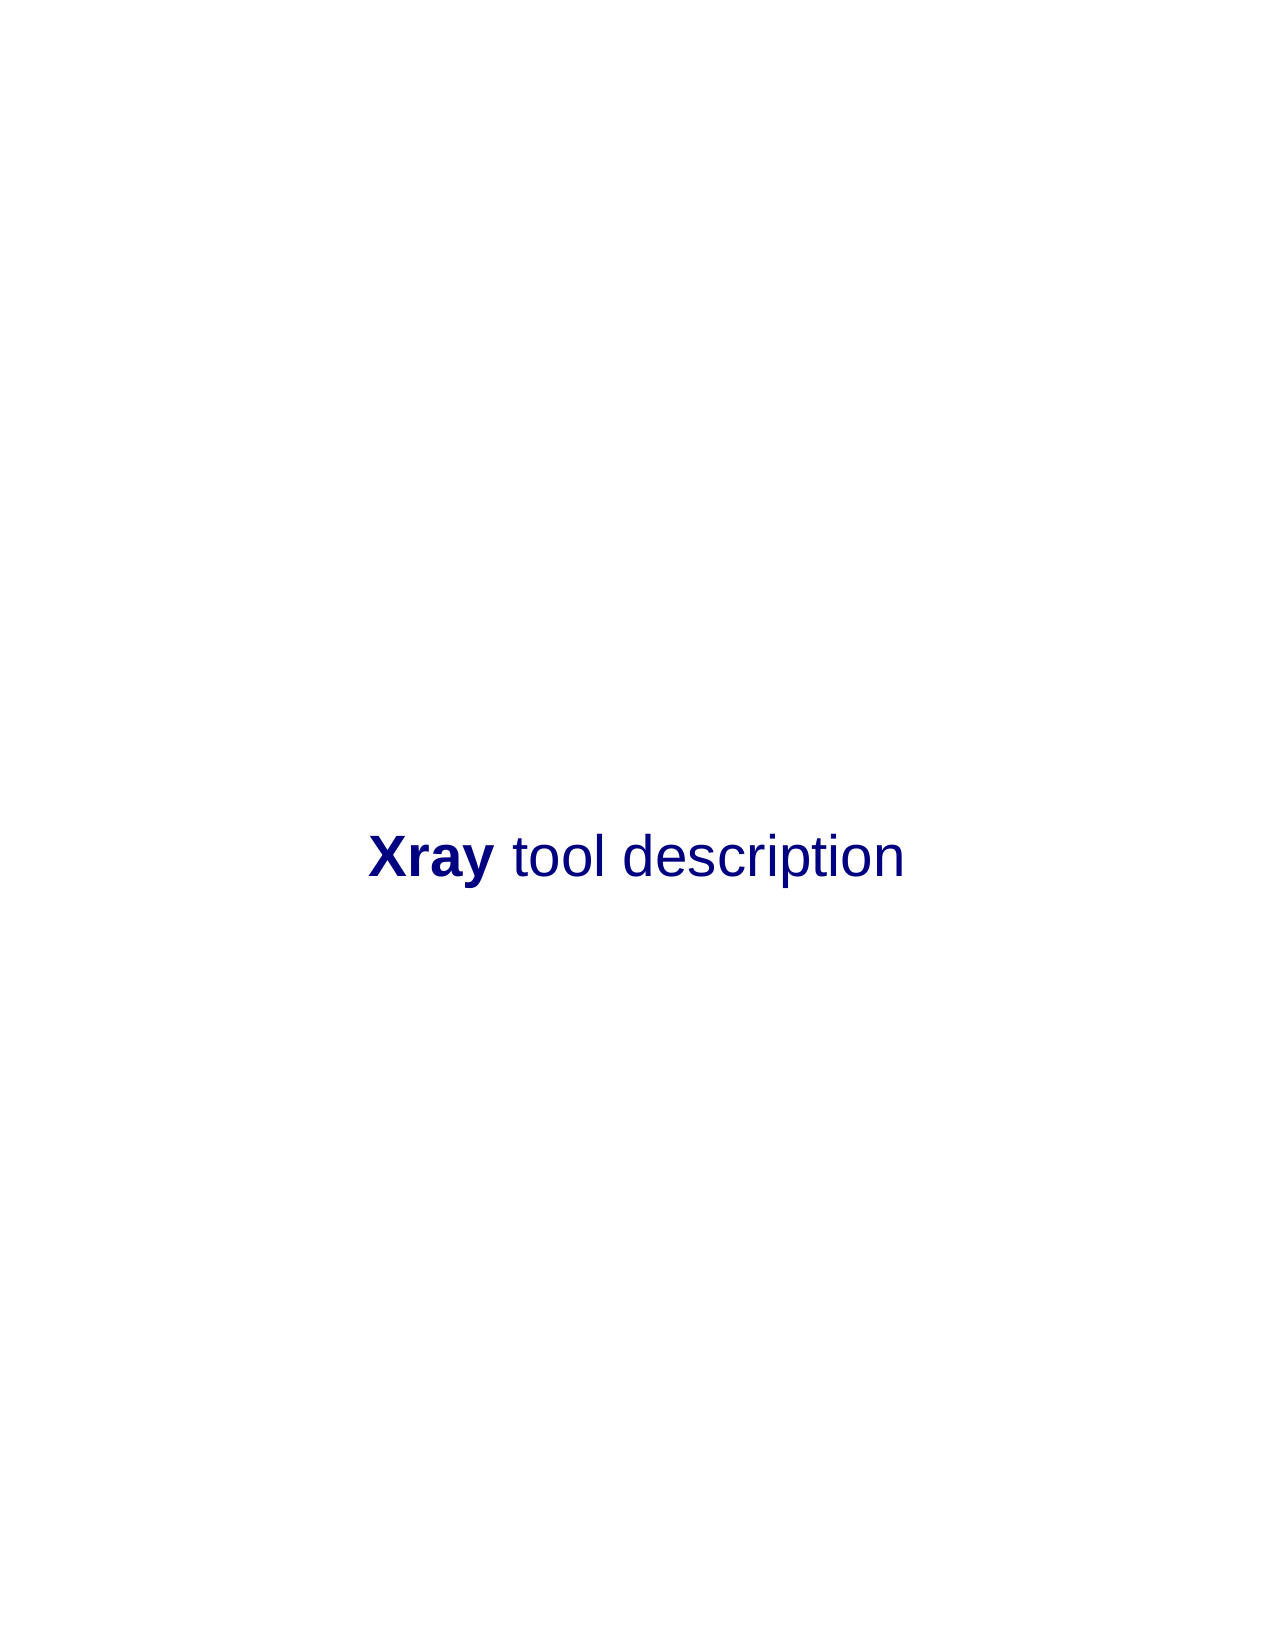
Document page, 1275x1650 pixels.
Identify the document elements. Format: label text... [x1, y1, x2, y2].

text Xray tool description [236, 824, 1039, 889]
